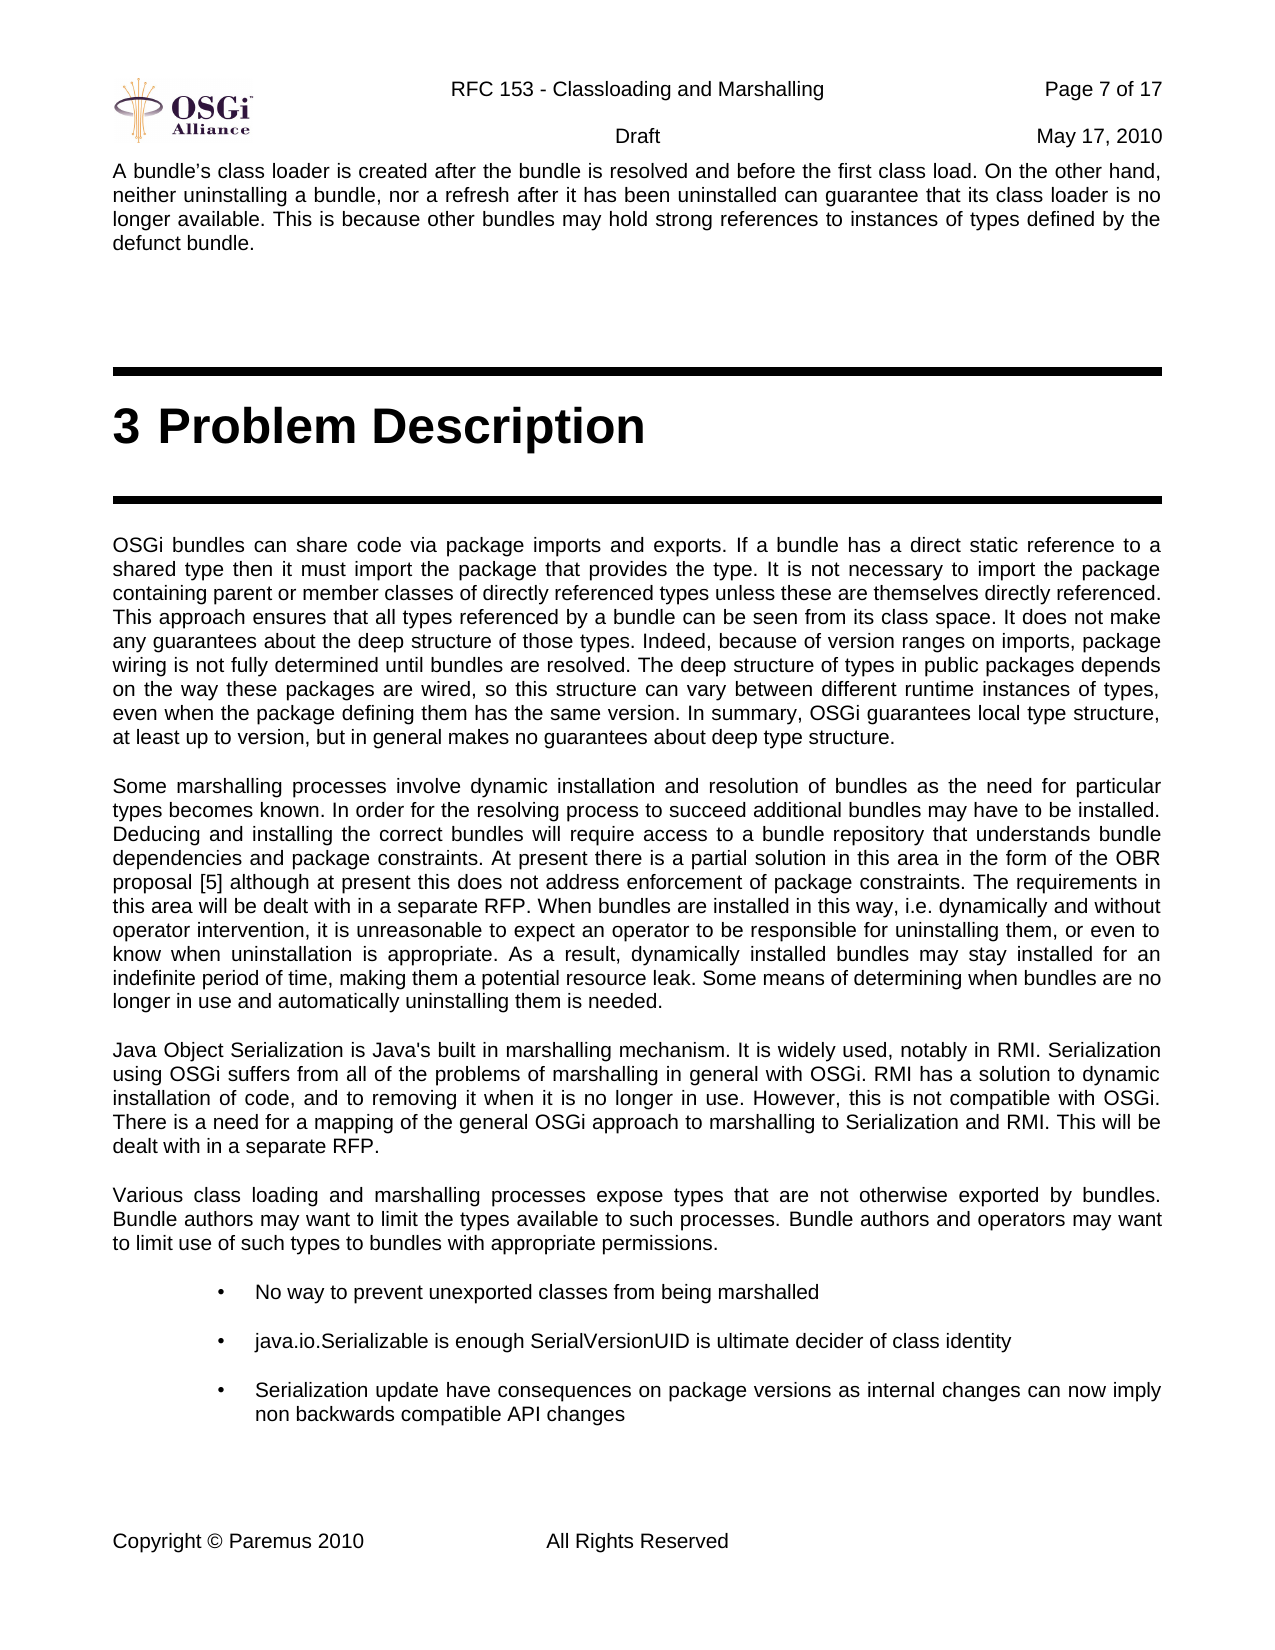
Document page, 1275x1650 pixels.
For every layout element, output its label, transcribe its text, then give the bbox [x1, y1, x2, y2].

text Some marshalling processes involve dynamic installation and resolution of bundles as the need for particular types becomes known. In order for the resolving process to succeed additional bundles may have to be installed. Deducing and installing the correct bundles will require access to a bundle repository that understands bundle dependencies and package constraints. At present there is a partial solution in this area in the form of the OBR proposal [5]. although at present this does not address enforcement of package constraints. The requirements in this area will be dealt with in a separate RFP. When bundles are installed in this way, i.e. dynamically and without operator intervention, it is unreasonable to expect an operator to be responsible for uninstalling them, or even to know when uninstallation is appropriate. As a result, dynamically installed bundles may stay installed for an indefinite period of time, making them a potential resource leak. Some means of determining when bundles are no longer in use and automatically uninstalling them is needed. [112, 774, 1162, 1013]
text A bundle’s class loader is created after the bundle is resolved and before the first class load. On the other hand, neither uninstalling a bundle, nor a refresh after it has been uninstalled can guarantee that its class loader is no longer available. This is because other bundles may hold strong references to instances of types defined by the defunct bundle. [112, 159, 1162, 255]
picture [114, 78, 254, 143]
text Java Object Serialization is Java's built in marshalling mechanism. It is widely used, notably in RMI. Serialization using OSGi suffers from all of the problems of marshalling in general with OSGi. RMI has a solution to dynamic installation of code, and to removing it when it is no longer in use. However, this is not compatible with OSGi. There is a need for a mapping of the general OSGi approach to marshalling to Serialization and RMI. This will be dealt with in a separate RFP. [112, 1038, 1162, 1158]
text Various class loading and marshalling processes expose types that are not otherwise exported by bundles. Bundle authors may want to limit the types available to such processes. Bundle authors and operators may want to limit use of such types to bundles with appropriate permissions. [112, 1183, 1162, 1255]
subtitle Problem Description [112, 368, 1162, 504]
list Serialization update have consequences on package versions as internal changes can now imply non backwards compatible API changes [217, 1378, 1162, 1426]
list No way to prevent unexported classes from being marshalled [217, 1280, 1162, 1304]
list java.io.Serializable is enough SerialVersionUID is ultimate decider of class identity [217, 1329, 1162, 1353]
text OSGi bundles can share code via package imports and exports. If a bundle has a direct static reference to a shared type then it must import the package that provides the type. It is not necessary to import the package containing parent or member classes of directly referenced types unless these are themselves directly referenced. This approach ensures that all types referenced by a bundle can be seen from its class space. It does not make any guarantees about the deep structure of those types. Indeed, because of version ranges on imports, package wiring is not fully determined until bundles are resolved. The deep structure of types in public packages depends on the way these packages are wired, so this structure can vary between different runtime instances of types, even when the package defining them has the same version. In summary, OSGi guarantees local type structure, at least up to version, but in general makes no guarantees about deep type structure. [112, 533, 1162, 749]
